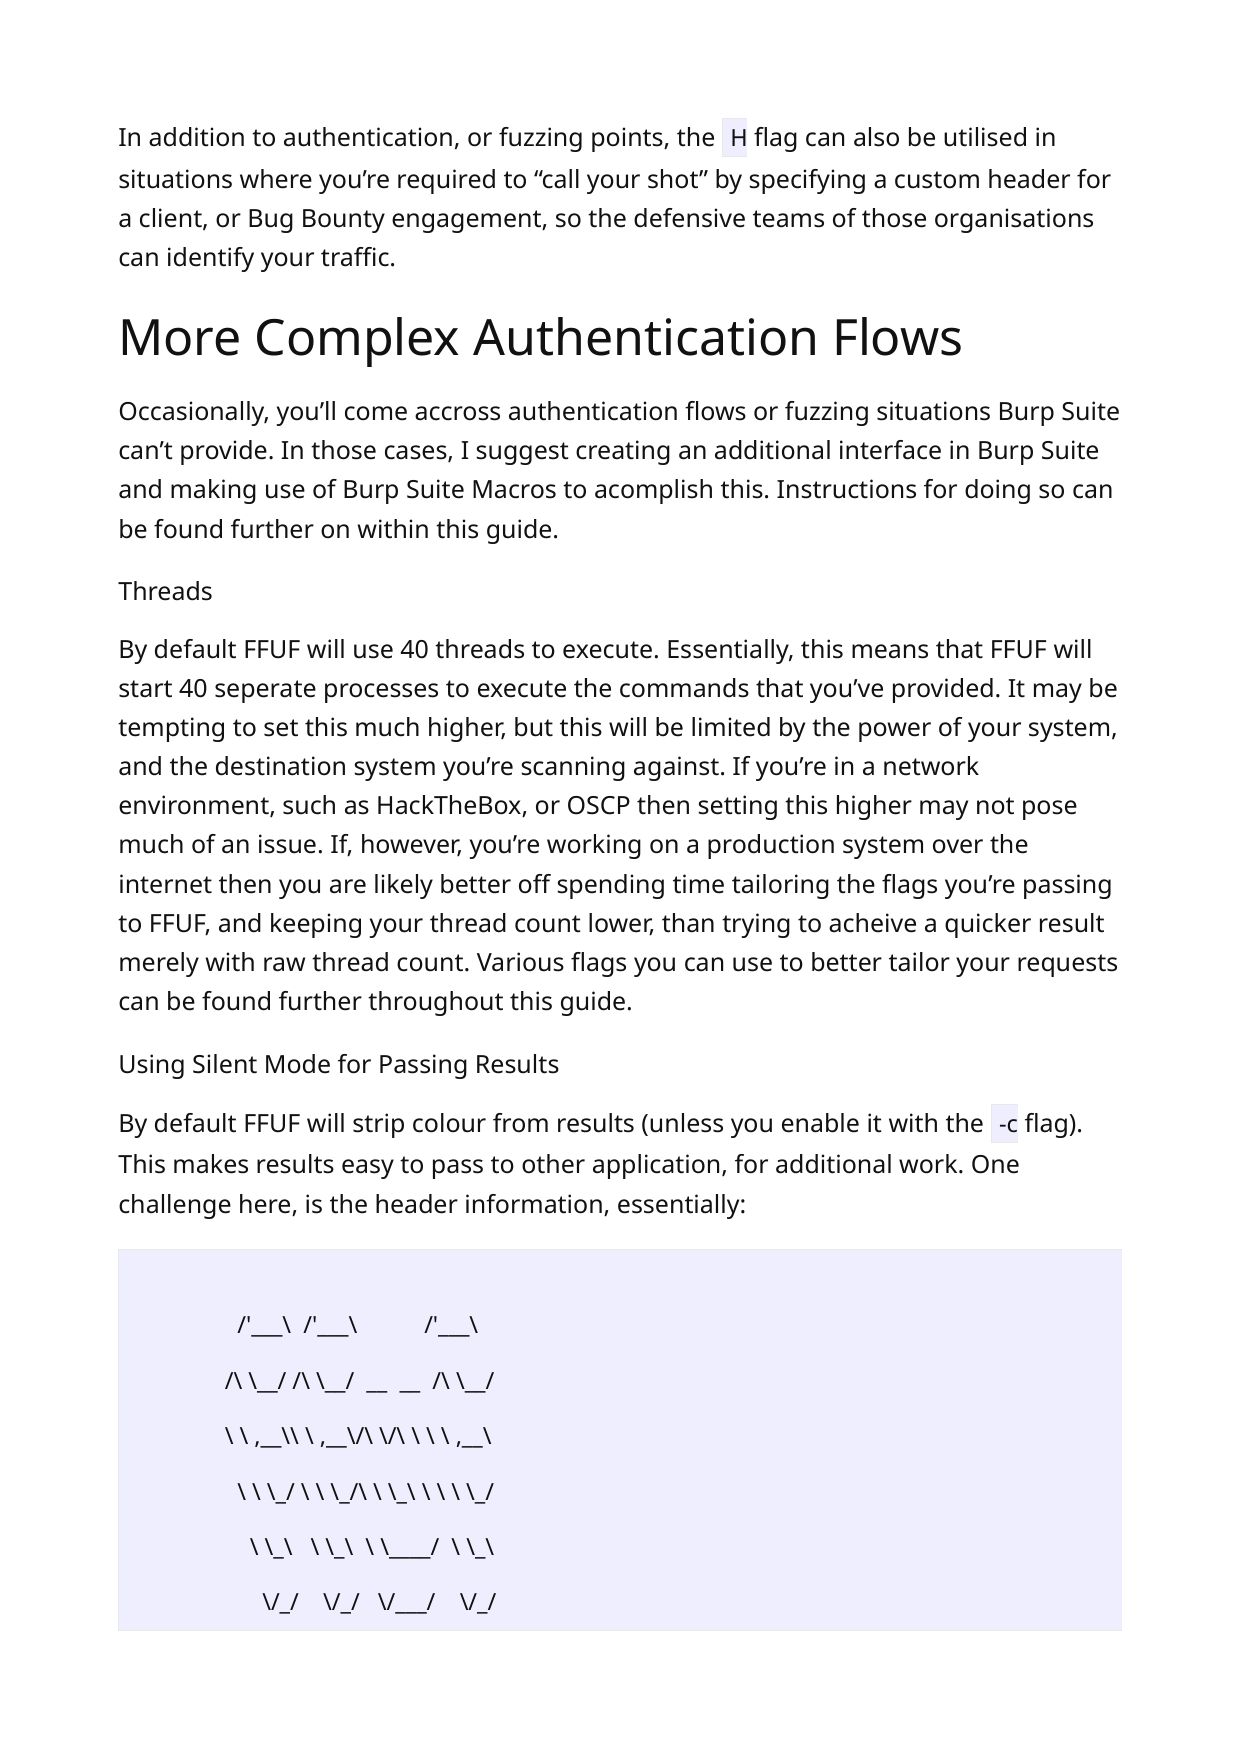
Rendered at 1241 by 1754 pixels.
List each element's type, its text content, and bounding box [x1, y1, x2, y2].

subtitle Using Silent Mode for Passing Results [118, 1046, 1122, 1081]
text /'___\ /'___\ /'___\ [119, 1296, 1122, 1341]
text \ \_\ \ \_\ \ \____/ \ \_\ [119, 1518, 1122, 1562]
text \ \ \_/ \ \ \_/\ \ \_\ \ \ \ \_/ [119, 1462, 1122, 1507]
text Occasionally, you’ll come accross authentication flows or fuzzing situations Burp Suite can’t provide. In those cases, I suggest creating an additional interface in Burp Suite and making use of Burp Suite Macros to acomplish this. Instructions for doing so can be found further on within this guide. [118, 394, 1122, 545]
text \ \ ,__\\ \ ,__\/\ \/\ \ \ \ ,__\ [119, 1407, 1122, 1451]
text By default FFUF will use 40 threads to execute. Essentially, this means that FFUF will start 40 seperate processes to execute the commands that you’ve provided. It may be tempting to set this much higher, but this will be limited by the power of your system, and the destination system you’re scanning against. If you’re in a network environment, such as HackTheBox, or OSCP then setting this higher may not pose much of an issue. If, however, you’re working on a production system over the internet then you are likely better off spending time tailoring the flags you’re passing to FFUF, and keeping your thread count lower, than trying to acheive a quicker result merely with raw thread count. Various flags you can use to better tailor your requests can be found further throughout this guide. [118, 631, 1122, 1018]
text In addition to authentication, or fuzzing points, the H flag can also be utilised in situations where you’re required to “call your shot” by specifying a custom header for a client, or Bug Bounty engagement, so the defensive teams of those organisations can identify your traffic. [118, 118, 1122, 274]
text /\ \__/ /\ \__/ __ __ /\ \__/ [119, 1351, 1122, 1396]
text By default FFUF will strip colour from results (unless you enable it with the -c flag). This makes results easy to pass to other application, for additional work. One challenge here, is the header information, essentially: [118, 1104, 1122, 1220]
text \/_/ \/_/ \/___/ \/_/ [119, 1573, 1122, 1630]
subtitle Threads [118, 574, 1122, 608]
subtitle More Complex Authentication Flows [118, 302, 1122, 370]
